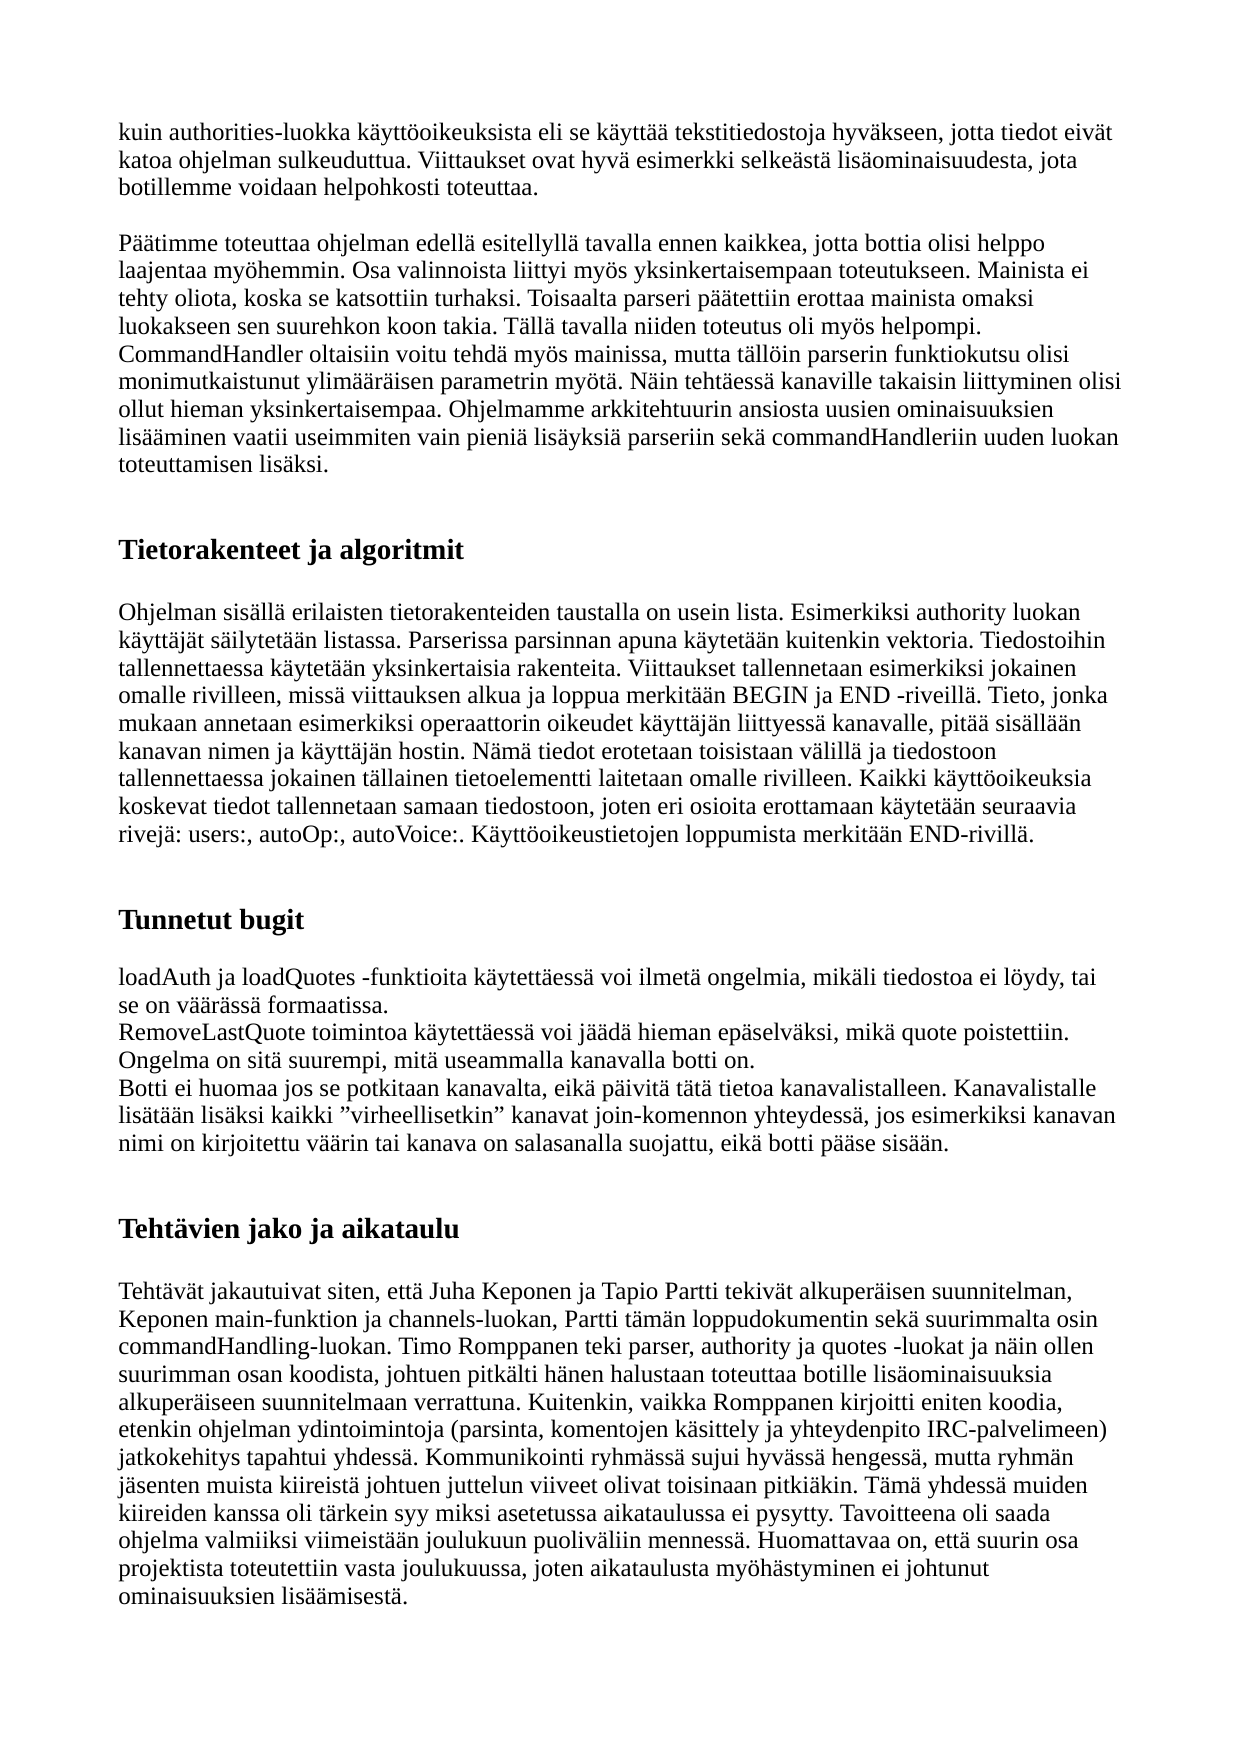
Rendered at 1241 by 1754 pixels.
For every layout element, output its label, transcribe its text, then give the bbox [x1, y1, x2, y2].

text Päätimme toteuttaa ohjelman edellä esitellyllä tavalla ennen kaikkea, jotta bottia olisi helppo laajentaa myöhemmin. Osa valinnoista liittyi myös yksinkertaisempaan toteutukseen. Mainista ei tehty oliota, koska se katsottiin turhaksi. Toisaalta parseri päätettiin erottaa mainista omaksi luokakseen sen suurehkon koon takia. Tällä tavalla niiden toteutus oli myös helpompi. CommandHandler oltaisiin voitu tehdä myös mainissa, mutta tällöin parserin funktiokutsu olisi monimutkaistunut ylimääräisen parametrin myötä. Näin tehtäessä kanaville takaisin liittyminen olisi ollut hieman yksinkertaisempaa. Ohjelmamme arkkitehtuurin ansiosta uusien ominaisuuksien lisääminen vaatii useimmiten vain pieniä lisäyksiä parseriin sekä commandHandleriin uuden luokan toteuttamisen lisäksi. [118, 229, 1122, 478]
text RemoveLastQuote toimintoa käytettäessä voi jäädä hieman epäselväksi, mikä quote poistettiin. Ongelma on sitä suurempi, mitä useammalla kanavalla botti on. [118, 1018, 1122, 1074]
text loadAuth ja loadQuotes -funktioita käytettäessä voi ilmetä ongelmia, mikäli tiedostoa ei löydy, tai se on väärässä formaatissa. [118, 963, 1122, 1018]
text Tietorakenteet ja algoritmit [118, 534, 1122, 566]
text kuin authorities-luokka käyttöoikeuksista eli se käyttää tekstitiedostoja hyväkseen, jotta tiedot eivät katoa ohjelman sulkeuduttua. Viittaukset ovat hyvä esimerkki selkeästä lisäominaisuudesta, jota botillemme voidaan helpohkosti toteuttaa. [118, 118, 1122, 201]
text Tunnetut bugit [118, 903, 1122, 935]
text Tehtävien jako ja aikataulu [118, 1212, 1122, 1245]
text Ohjelman sisällä erilaisten tietorakenteiden taustalla on usein lista. Esimerkiksi authority luokan käyttäjät säilytetään listassa. Parserissa parsinnan apuna käytetään kuitenkin vektoria. Tiedostoihin tallennettaessa käytetään yksinkertaisia rakenteita. Viittaukset tallennetaan esimerkiksi jokainen omalle rivilleen, missä viittauksen alkua ja loppua merkitään BEGIN ja END -riveillä. Tieto, jonka mukaan annetaan esimerkiksi operaattorin oikeudet käyttäjän liittyessä kanavalle, pitää sisällään kanavan nimen ja käyttäjän hostin. Nämä tiedot erotetaan toisistaan välillä ja tiedostoon tallennettaessa jokainen tällainen tietoelementti laitetaan omalle rivilleen. Kaikki käyttöoikeuksia koskevat tiedot tallennetaan samaan tiedostoon, joten eri osioita erottamaan käytetään seuraavia rivejä: users:, autoOp:, autoVoice:. Käyttöoikeustietojen loppumista merkitään END-rivillä. [118, 598, 1122, 848]
text Botti ei huomaa jos se potkitaan kanavalta, eikä päivitä tätä tietoa kanavalistalleen. Kanavalistalle lisätään lisäksi kaikki ”virheellisetkin” kanavat join-komennon yhteydessä, jos esimerkiksi kanavan nimi on kirjoitettu väärin tai kanava on salasanalla suojattu, eikä botti pääse sisään. [118, 1074, 1122, 1157]
text Tehtävät jakautuivat siten, että Juha Keponen ja Tapio Partti tekivät alkuperäisen suunnitelman, Keponen main-funktion ja channels-luokan, Partti tämän loppudokumentin sekä suurimmalta osin commandHandling-luokan. Timo Romppanen teki parser, authority ja quotes -luokat ja näin ollen suurimman osan koodista, johtuen pitkälti hänen halustaan toteuttaa botille lisäominaisuuksia alkuperäiseen suunnitelmaan verrattuna. Kuitenkin, vaikka Romppanen kirjoitti eniten koodia, etenkin ohjelman ydintoimintoja (parsinta, komentojen käsittely ja yhteydenpito IRC-palvelimeen) jatkokehitys tapahtui yhdessä. Kommunikointi ryhmässä sujui hyvässä hengessä, mutta ryhmän jäsenten muista kiireistä johtuen juttelun viiveet olivat toisinaan pitkiäkin. Tämä yhdessä muiden kiireiden kanssa oli tärkein syy miksi asetetussa aikataulussa ei pysytty. Tavoitteena oli saada ohjelma valmiiksi viimeistään joulukuun puoliväliin mennessä. Huomattavaa on, että suurin osa projektista toteutettiin vasta joulukuussa, joten aikataulusta myöhästyminen ei johtunut ominaisuuksien lisäämisestä. [118, 1277, 1122, 1609]
